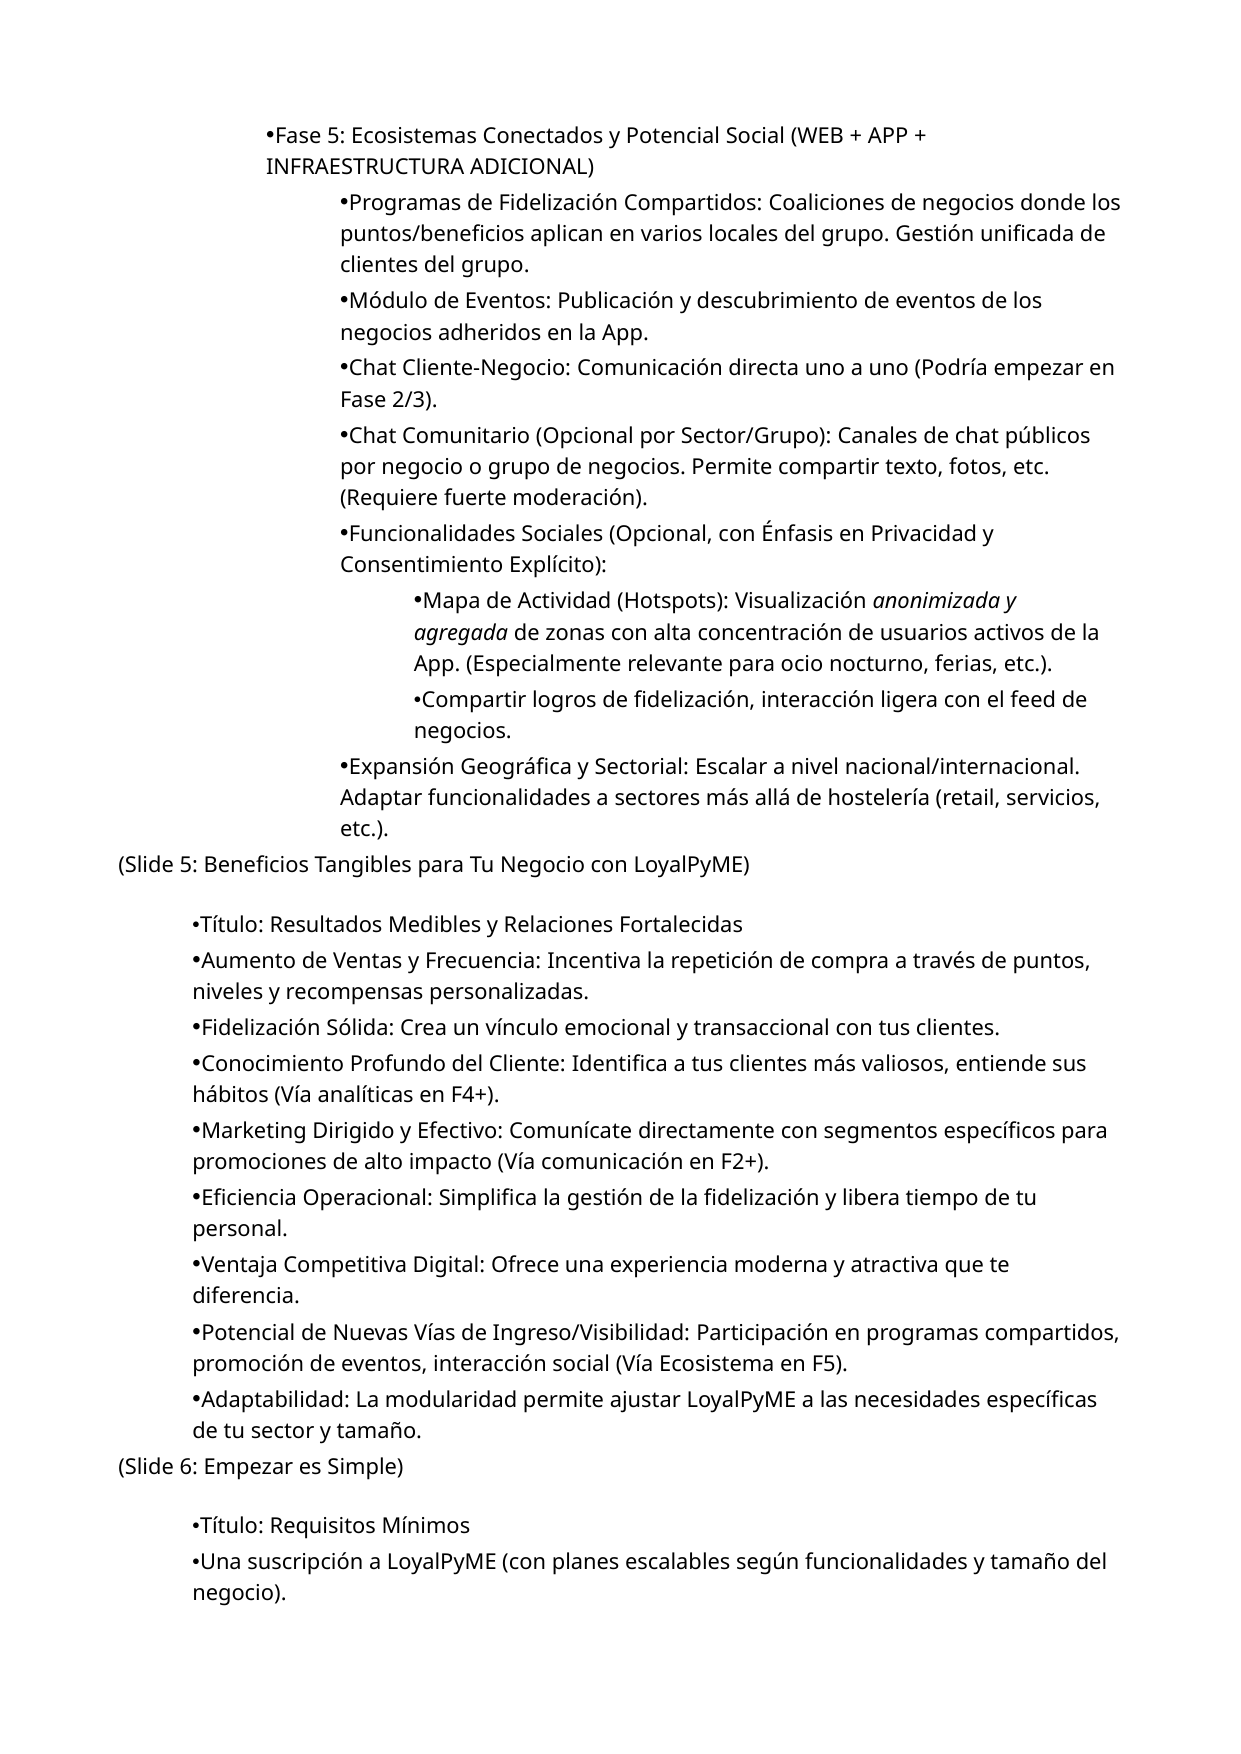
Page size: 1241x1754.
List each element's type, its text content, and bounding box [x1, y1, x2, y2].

list Funcionalidades Sociales (Opcional, con Énfasis en Privacidad y Consentimiento Explícito): [118, 517, 1122, 579]
list Programas de Fidelización Compartidos: Coaliciones de negocios donde los puntos/beneficios aplican en varios locales del grupo. Gestión unificada de clientes del grupo. [118, 185, 1122, 279]
list Chat Cliente-Negocio: Comunicación directa uno a uno (Podría empezar en Fase 2/3). [118, 351, 1122, 413]
list Expansión Geográfica y Sectorial: Escalar a nivel nacional/internacional. Adaptar funcionalidades a sectores más allá de hostelería (retail, servicios, etc.). [118, 749, 1122, 843]
list Una suscripción a LoyalPyME (con planes escalables según funcionalidades y tamaño del negocio). [118, 1545, 1122, 1607]
list Aumento de Ventas y Frecuencia: Incentiva la repetición de compra a través de puntos, niveles y recompensas personalizadas. [118, 943, 1122, 1006]
list Compartir logros de fidelización, interacción ligera con el feed de negocios. [118, 682, 1122, 745]
list Fase 5: Ecosistemas Conectados y Potencial Social (WEB + APP + INFRAESTRUCTURA ADICIONAL) [118, 118, 1122, 181]
list Título: Requisitos Mínimos [118, 1509, 1122, 1540]
list Módulo de Eventos: Publicación y descubrimiento de eventos de los negocios adheridos en la App. [118, 284, 1122, 346]
list Potencial de Nuevas Vías de Ingreso/Visibilidad: Participación en programas compartidos, promoción de eventos, interacción social (Vía Ecosistema en F5). [118, 1315, 1122, 1377]
list Fidelización Sólida: Crea un vínculo emocional y transaccional con tus clientes. [118, 1010, 1122, 1042]
list Eficiencia Operacional: Simplifica la gestión de la fidelización y libera tiempo de tu personal. [118, 1181, 1122, 1243]
list Título: Resultados Medibles y Relaciones Fortalecidas [118, 907, 1122, 938]
text (Slide 5: Beneficios Tangibles para Tu Negocio con LoyalPyME) [118, 848, 1122, 879]
list Marketing Dirigido y Efectivo: Comunícate directamente con segmentos específicos para promociones de alto impacto (Vía comunicación en F2+). [118, 1113, 1122, 1176]
list Mapa de Actividad (Hotspots): Visualización anonimizada y agregada de zonas con alta concentración de usuarios activos de la App. (Especialmente relevante para ocio nocturno, ferias, etc.). [118, 584, 1122, 677]
text (Slide 6: Empezar es Simple) [118, 1449, 1122, 1481]
list Chat Comunitario (Opcional por Sector/Grupo): Canales de chat públicos por negocio o grupo de negocios. Permite compartir texto, fotos, etc. (Requiere fuerte moderación). [118, 418, 1122, 512]
list Adaptabilidad: La modularidad permite ajustar LoyalPyME a las necesidades específicas de tu sector y tamaño. [118, 1382, 1122, 1445]
list Ventaja Competitiva Digital: Ofrece una experiencia moderna y atractiva que te diferencia. [118, 1248, 1122, 1310]
list Conocimiento Profundo del Cliente: Identifica a tus clientes más valiosos, entiende sus hábitos (Vía analíticas en F4+). [118, 1046, 1122, 1109]
